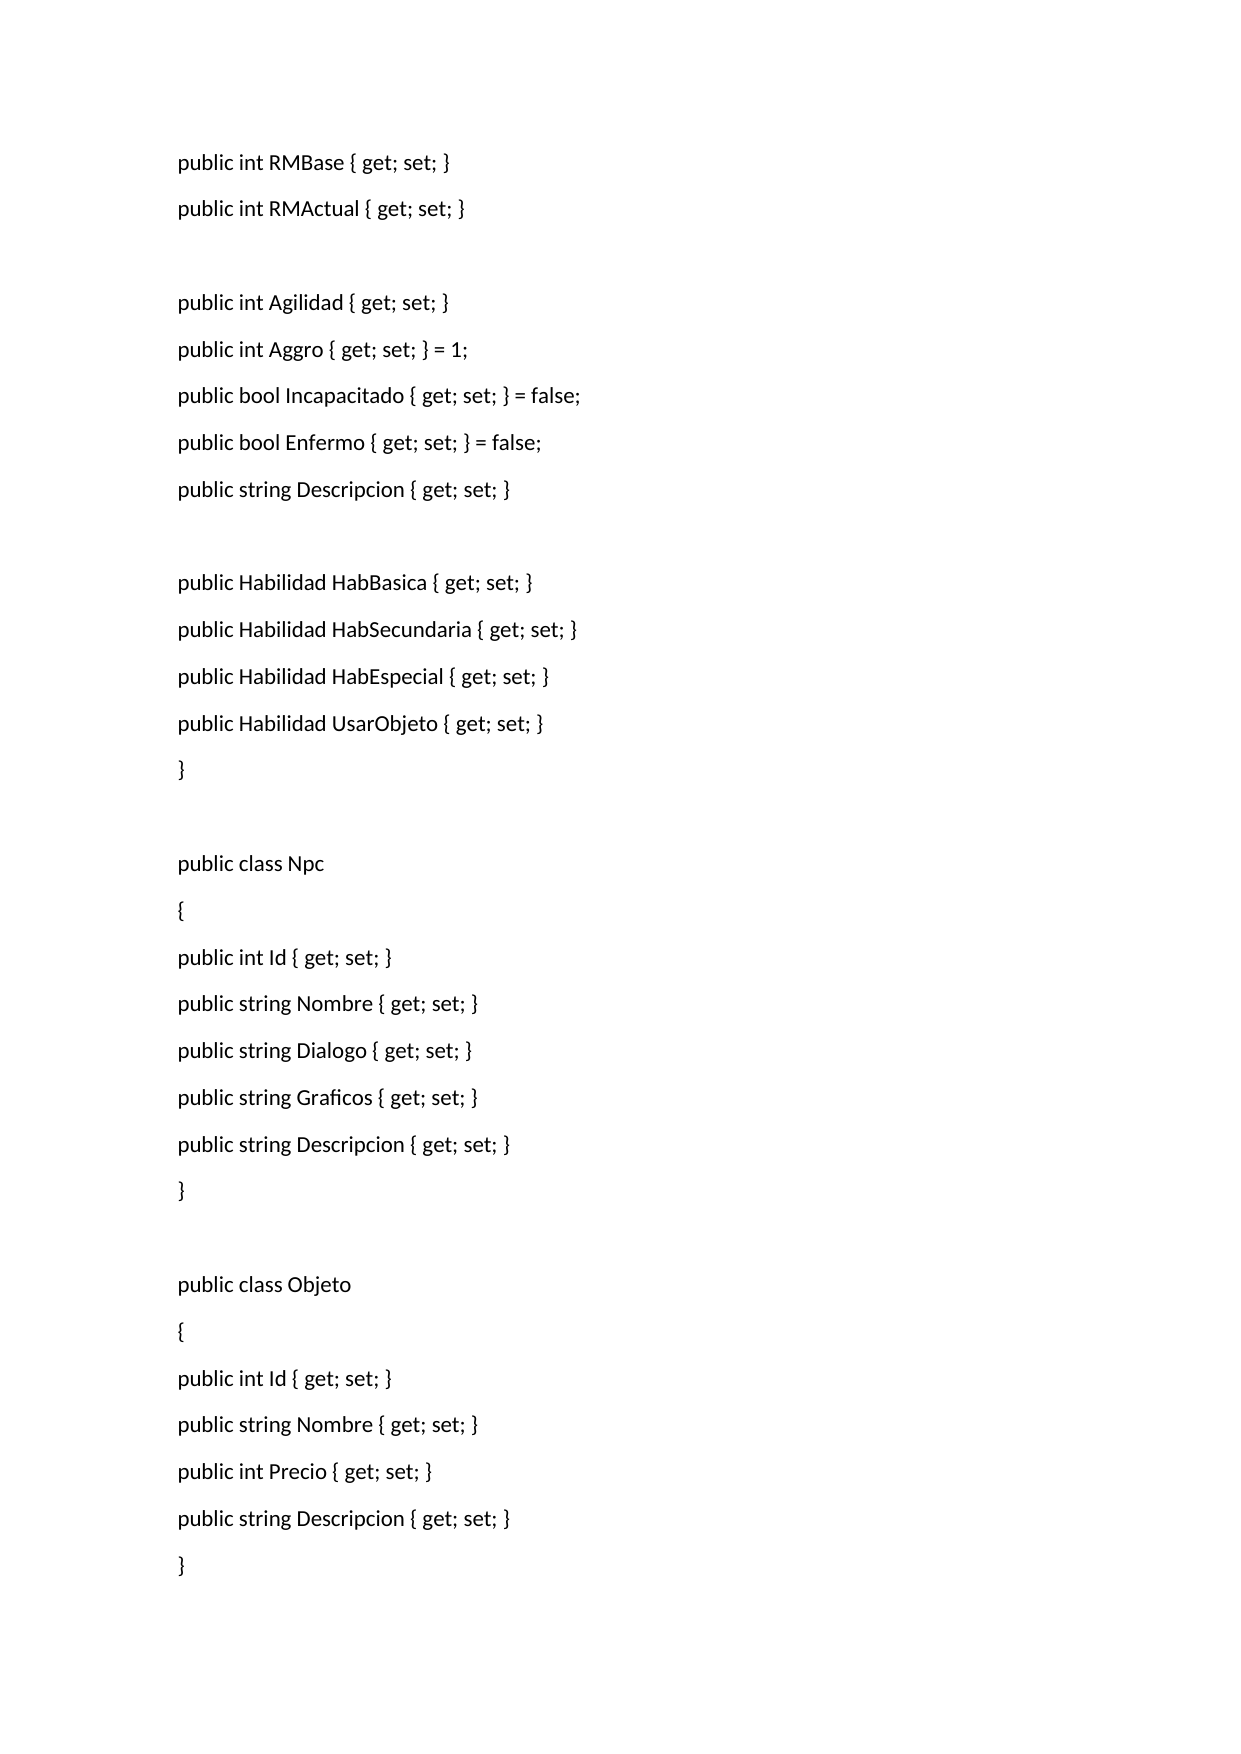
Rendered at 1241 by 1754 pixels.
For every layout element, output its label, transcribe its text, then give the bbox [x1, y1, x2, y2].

text public class Objeto [177, 1270, 1063, 1298]
text public int Precio { get; set; } [177, 1457, 1063, 1485]
text public int RMBase { get; set; } [177, 148, 1063, 176]
text public Habilidad UsarObjeto { get; set; } [177, 709, 1063, 737]
text public int Aggro { get; set; } = 1; [177, 335, 1063, 363]
text public Habilidad HabBasica { get; set; } [177, 568, 1063, 597]
text public string Descripcion { get; set; } [177, 1504, 1063, 1532]
text public bool Enfermo { get; set; } = false; [177, 428, 1063, 456]
text public int Agilidad { get; set; } [177, 288, 1063, 316]
text { [177, 1317, 1063, 1345]
text public int Id { get; set; } [177, 943, 1063, 971]
text { [177, 896, 1063, 924]
text public string Dialogo { get; set; } [177, 1036, 1063, 1064]
text public string Nombre { get; set; } [177, 989, 1063, 1017]
text } [177, 1177, 1063, 1204]
text public bool Incapacitado { get; set; } = false; [177, 381, 1063, 409]
text public Habilidad HabSecundaria { get; set; } [177, 615, 1063, 643]
text } [177, 756, 1063, 784]
text public int RMActual { get; set; } [177, 194, 1063, 222]
text public class Npc [177, 849, 1063, 877]
text public Habilidad HabEspecial { get; set; } [177, 662, 1063, 690]
text public string Graficos { get; set; } [177, 1083, 1063, 1111]
text public int Id { get; set; } [177, 1364, 1063, 1392]
text public string Nombre { get; set; } [177, 1410, 1063, 1438]
text public string Descripcion { get; set; } [177, 475, 1063, 503]
text public string Descripcion { get; set; } [177, 1130, 1063, 1158]
text } [177, 1551, 1063, 1579]
